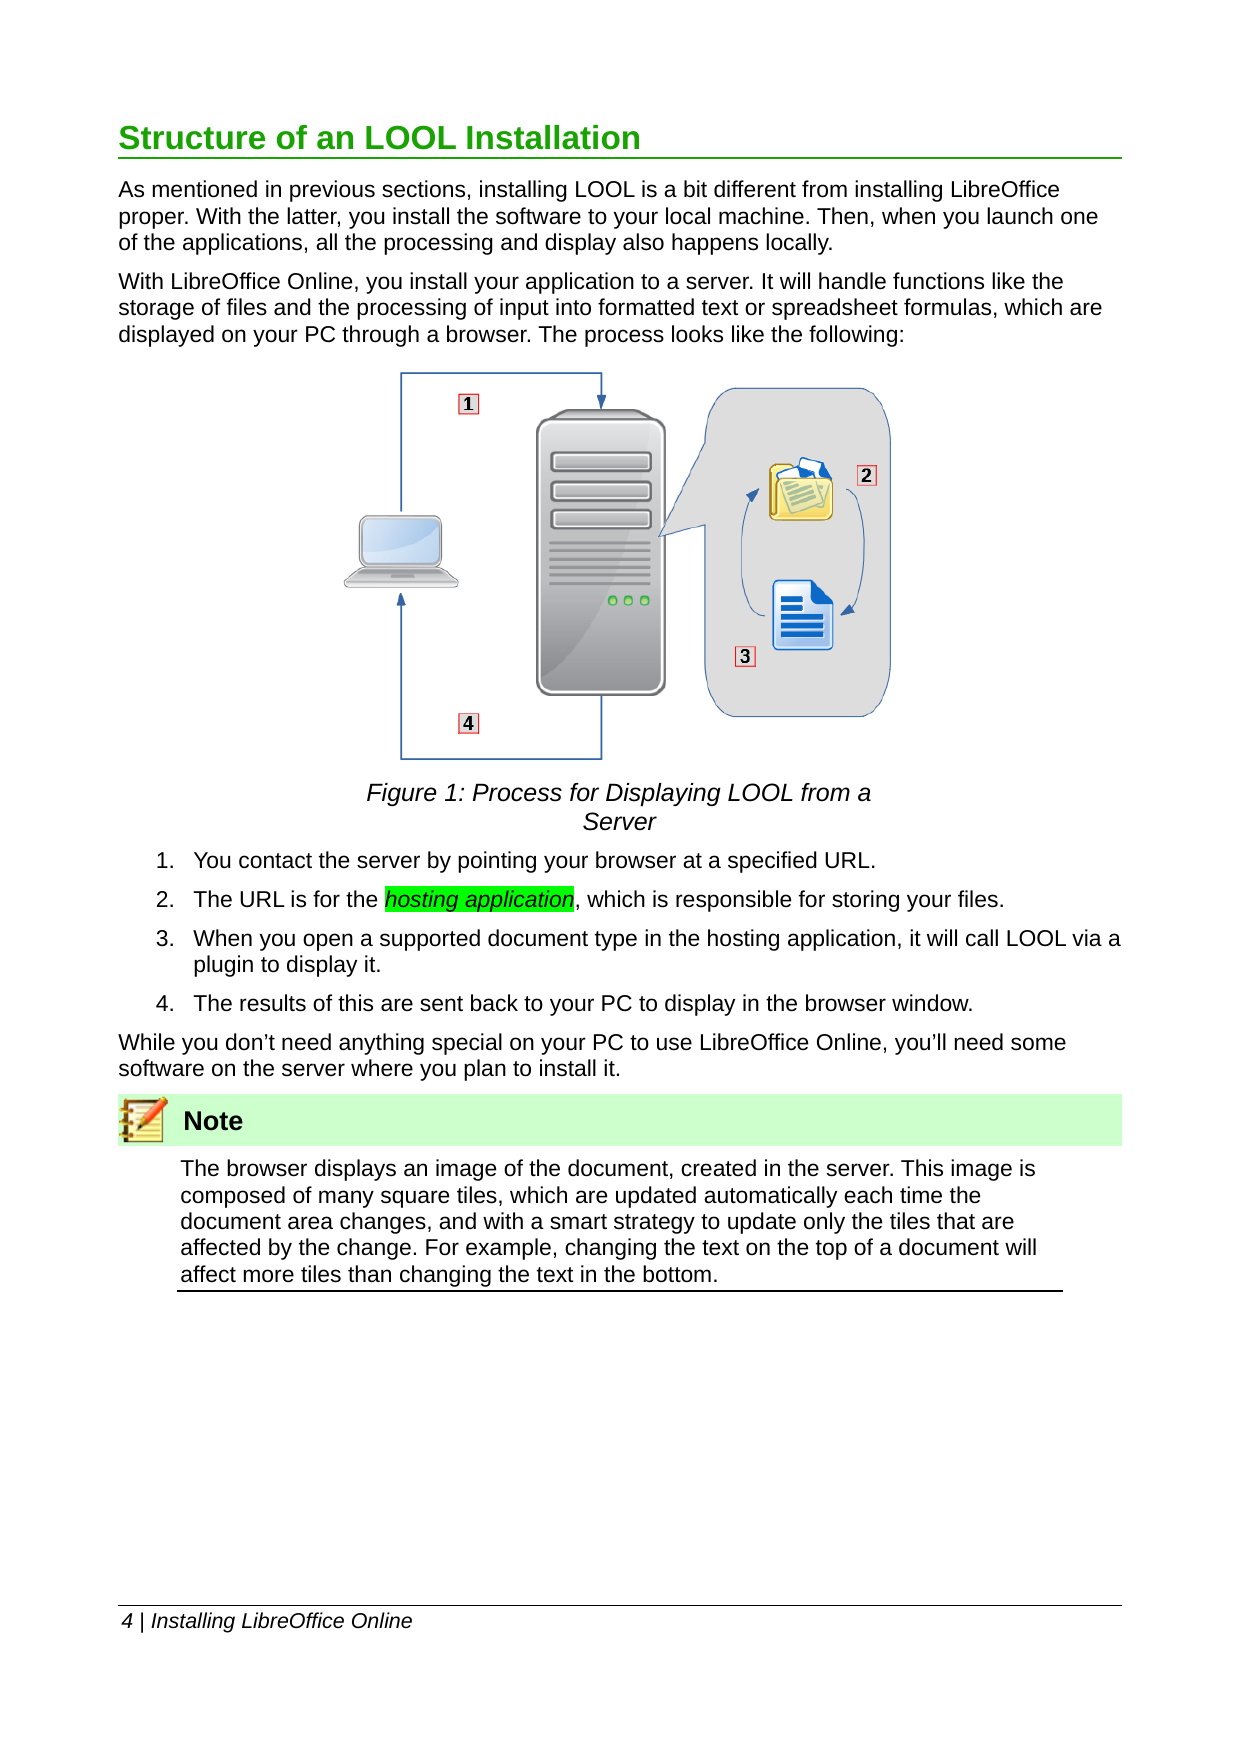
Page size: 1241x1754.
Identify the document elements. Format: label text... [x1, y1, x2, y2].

picture [119, 1095, 170, 1146]
text While you don’t need anything special on your PC to use LibreOffice Online, you’ll need some software on the server where you plan to install it. [118, 1029, 1122, 1082]
subtitle Note [118, 1094, 1122, 1146]
text The browser displays an image of the document, created in the server. This image is composed of many square tiles, which are updated automatically each time the document area changes, and with a smart strategy to update only the tiles that are affected by the change. For example, changing the text on the top of a document will affect more tiles than changing the text in the bottom. [177, 1152, 1063, 1290]
picture [332, 359, 908, 773]
list The URL is for the hosting application, which is responsible for storing your files. [156, 886, 385, 912]
text As mentioned in previous sections, installing LOOL is a bit different from installing LibreOffice proper. With the latter, you install the software to your local machine. Then, when you launch one of the applications, all the processing and display also happens locally. [118, 176, 1122, 255]
list You contact the server by pointing your browser at a specified URL. [156, 847, 1122, 873]
list The results of this are sent back to your PC to display in the browser window. [156, 990, 1122, 1016]
text Figure 1: Process for Displaying LOOL from a Server [332, 773, 908, 835]
subtitle Structure of an LOOL Installation [118, 118, 1122, 157]
list When you open a supported document type in the hosting application, it will call LOOL via a plugin to display it. [156, 925, 1122, 978]
text With LibreOffice Online, you install your application to a server. It will handle functions like the storage of files and the processing of input into formatted text or spreadsheet formulas, which are displayed on your PC through a browser. The process looks like the following: [118, 268, 1122, 347]
list The URL is for the hosting application, which is responsible for storing your files. [574, 886, 1122, 912]
